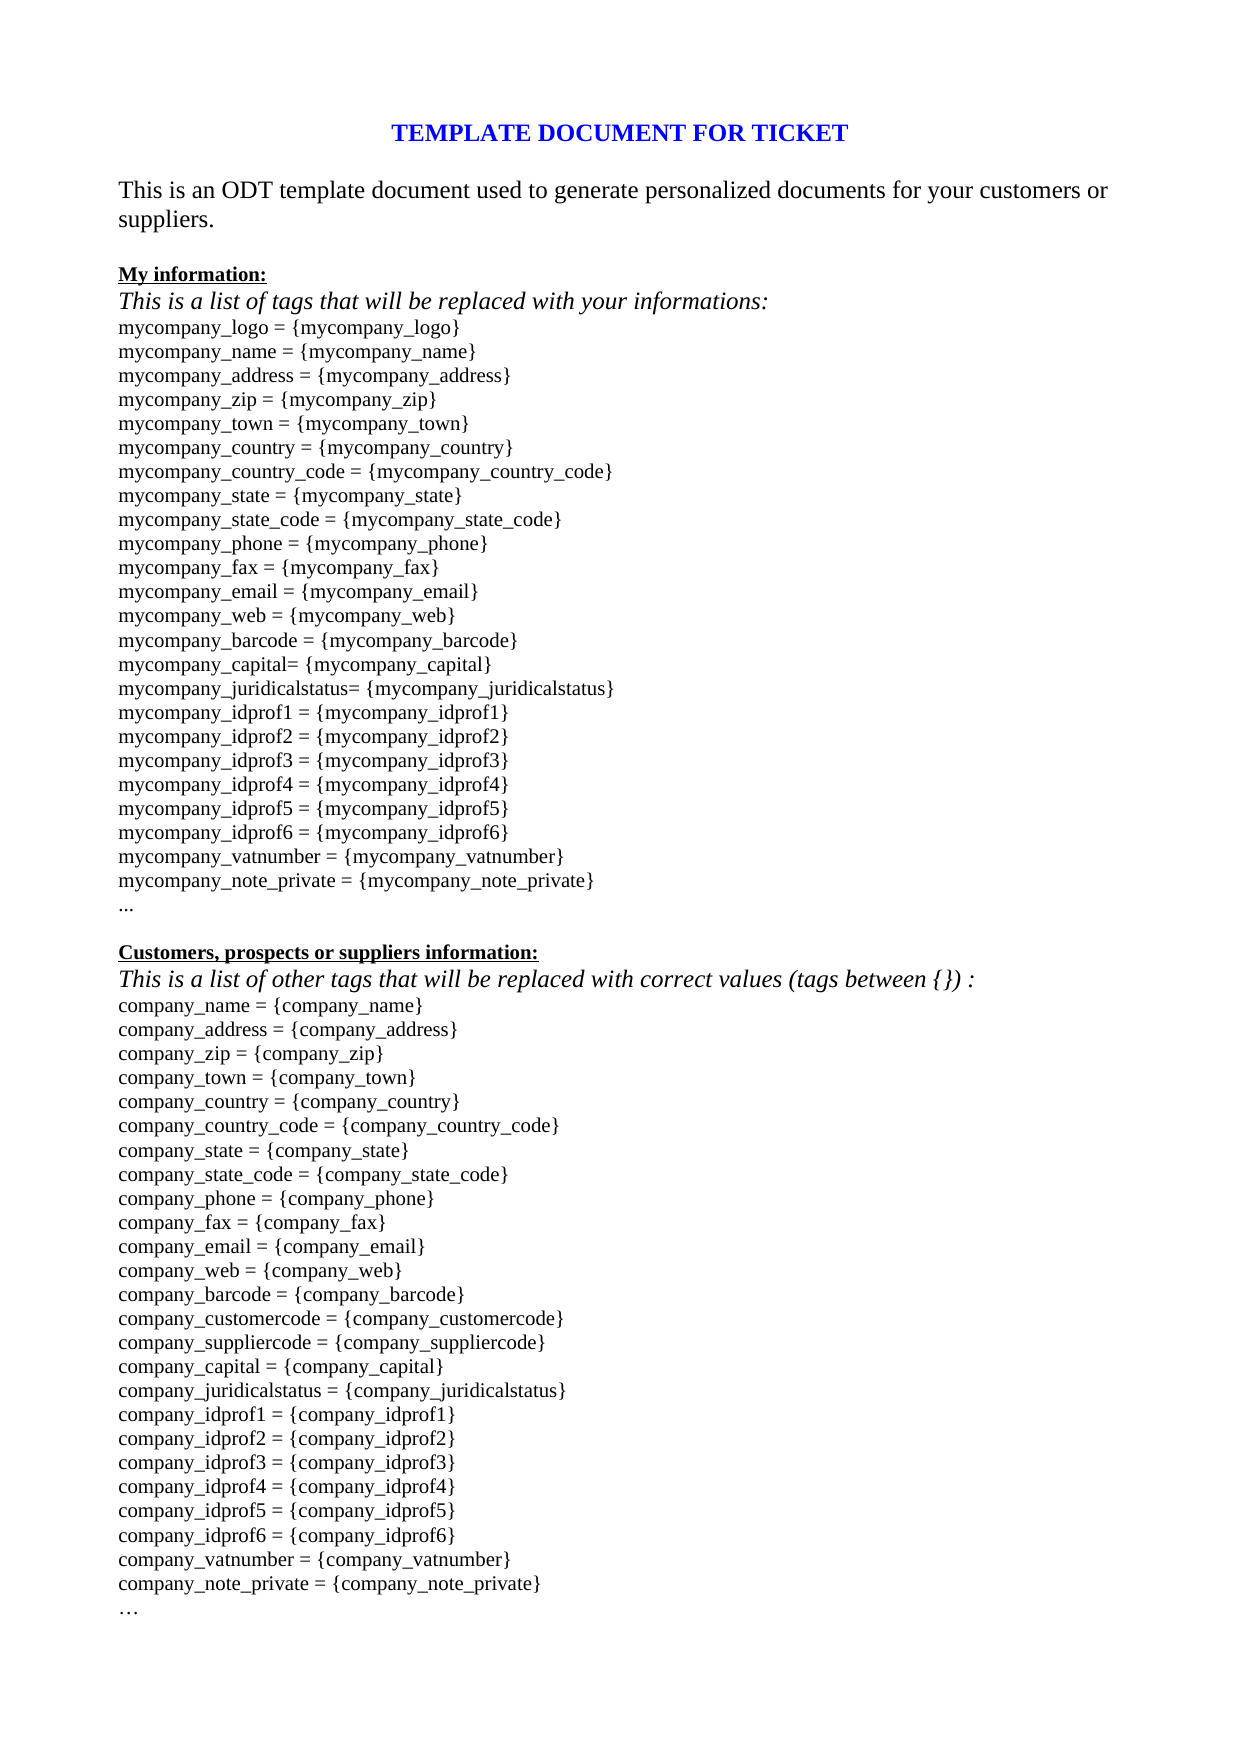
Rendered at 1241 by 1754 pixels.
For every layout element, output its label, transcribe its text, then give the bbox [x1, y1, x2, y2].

text company_customercode = {company_customercode} [118, 1306, 1122, 1330]
text company_idprof5 = {company_idprof5} [118, 1498, 1122, 1522]
text My information: [118, 262, 1122, 286]
text This is an ODT template document used to generate personalized documents for your customers or suppliers. [118, 176, 1122, 233]
text mycompany_vatnumber = {mycompany_vatnumber} [118, 844, 1122, 868]
text This is a list of other tags that will be replaced with correct values (tags between {}) : [118, 964, 1122, 993]
text mycompany_web = {mycompany_web} [118, 603, 1122, 627]
text Customers, prospects or suppliers information: [118, 940, 1122, 964]
text mycompany_fax = {mycompany_fax} [118, 555, 1122, 579]
text mycompany_idprof4 = {mycompany_idprof4} [118, 772, 1122, 796]
text mycompany_name = {mycompany_name} [118, 339, 1122, 363]
text mycompany_town = {mycompany_town} [118, 411, 1122, 435]
text mycompany_state_code = {mycompany_state_code} [118, 507, 1122, 531]
text company_email = {company_email} [118, 1234, 1122, 1258]
text mycompany_email = {mycompany_email} [118, 579, 1122, 603]
text company_juridicalstatus = {company_juridicalstatus} [118, 1378, 1122, 1402]
text company_idprof3 = {company_idprof3} [118, 1450, 1122, 1474]
text company_fax = {company_fax} [118, 1210, 1122, 1234]
text company_web = {company_web} [118, 1258, 1122, 1282]
text mycompany_juridicalstatus= {mycompany_juridicalstatus} [118, 676, 1122, 700]
text company_country = {company_country} [118, 1089, 1122, 1113]
text mycompany_country = {mycompany_country} [118, 435, 1122, 459]
text This is a list of tags that will be replaced with your informations: [118, 286, 1122, 315]
text company_state = {company_state} [118, 1137, 1122, 1162]
text company_idprof2 = {company_idprof2} [118, 1426, 1122, 1450]
text mycompany_country_code = {mycompany_country_code} [118, 459, 1122, 483]
text company_phone = {company_phone} [118, 1186, 1122, 1210]
text mycompany_state = {mycompany_state} [118, 483, 1122, 507]
text mycompany_idprof6 = {mycompany_idprof6} [118, 820, 1122, 844]
text company_country_code = {company_country_code} [118, 1113, 1122, 1137]
text mycompany_logo = {mycompany_logo} [118, 315, 1122, 339]
text company_idprof1 = {company_idprof1} [118, 1402, 1122, 1426]
text ... [118, 892, 1122, 916]
text company_address = {company_address} [118, 1017, 1122, 1041]
text mycompany_zip = {mycompany_zip} [118, 387, 1122, 411]
text mycompany_phone = {mycompany_phone} [118, 531, 1122, 555]
text mycompany_idprof3 = {mycompany_idprof3} [118, 748, 1122, 772]
text company_state_code = {company_state_code} [118, 1162, 1122, 1186]
text company_name = {company_name} [118, 993, 1122, 1017]
text company_capital = {company_capital} [118, 1354, 1122, 1378]
text company_note_private = {company_note_private} [118, 1571, 1122, 1595]
text mycompany_idprof2 = {mycompany_idprof2} [118, 724, 1122, 748]
text … [118, 1595, 1122, 1619]
text company_vatnumber = {company_vatnumber} [118, 1547, 1122, 1571]
text mycompany_idprof1 = {mycompany_idprof1} [118, 700, 1122, 724]
text mycompany_note_private = {mycompany_note_private} [118, 868, 1122, 892]
text company_idprof4 = {company_idprof4} [118, 1474, 1122, 1498]
text mycompany_idprof5 = {mycompany_idprof5} [118, 796, 1122, 820]
text mycompany_barcode = {mycompany_barcode} [118, 627, 1122, 652]
text mycompany_address = {mycompany_address} [118, 363, 1122, 387]
text company_barcode = {company_barcode} [118, 1282, 1122, 1306]
text company_idprof6 = {company_idprof6} [118, 1522, 1122, 1547]
text company_town = {company_town} [118, 1065, 1122, 1089]
text TEMPLATE DOCUMENT FOR TICKET [118, 118, 1122, 147]
text mycompany_capital= {mycompany_capital} [118, 652, 1122, 676]
text company_zip = {company_zip} [118, 1041, 1122, 1065]
text company_suppliercode = {company_suppliercode} [118, 1330, 1122, 1354]
